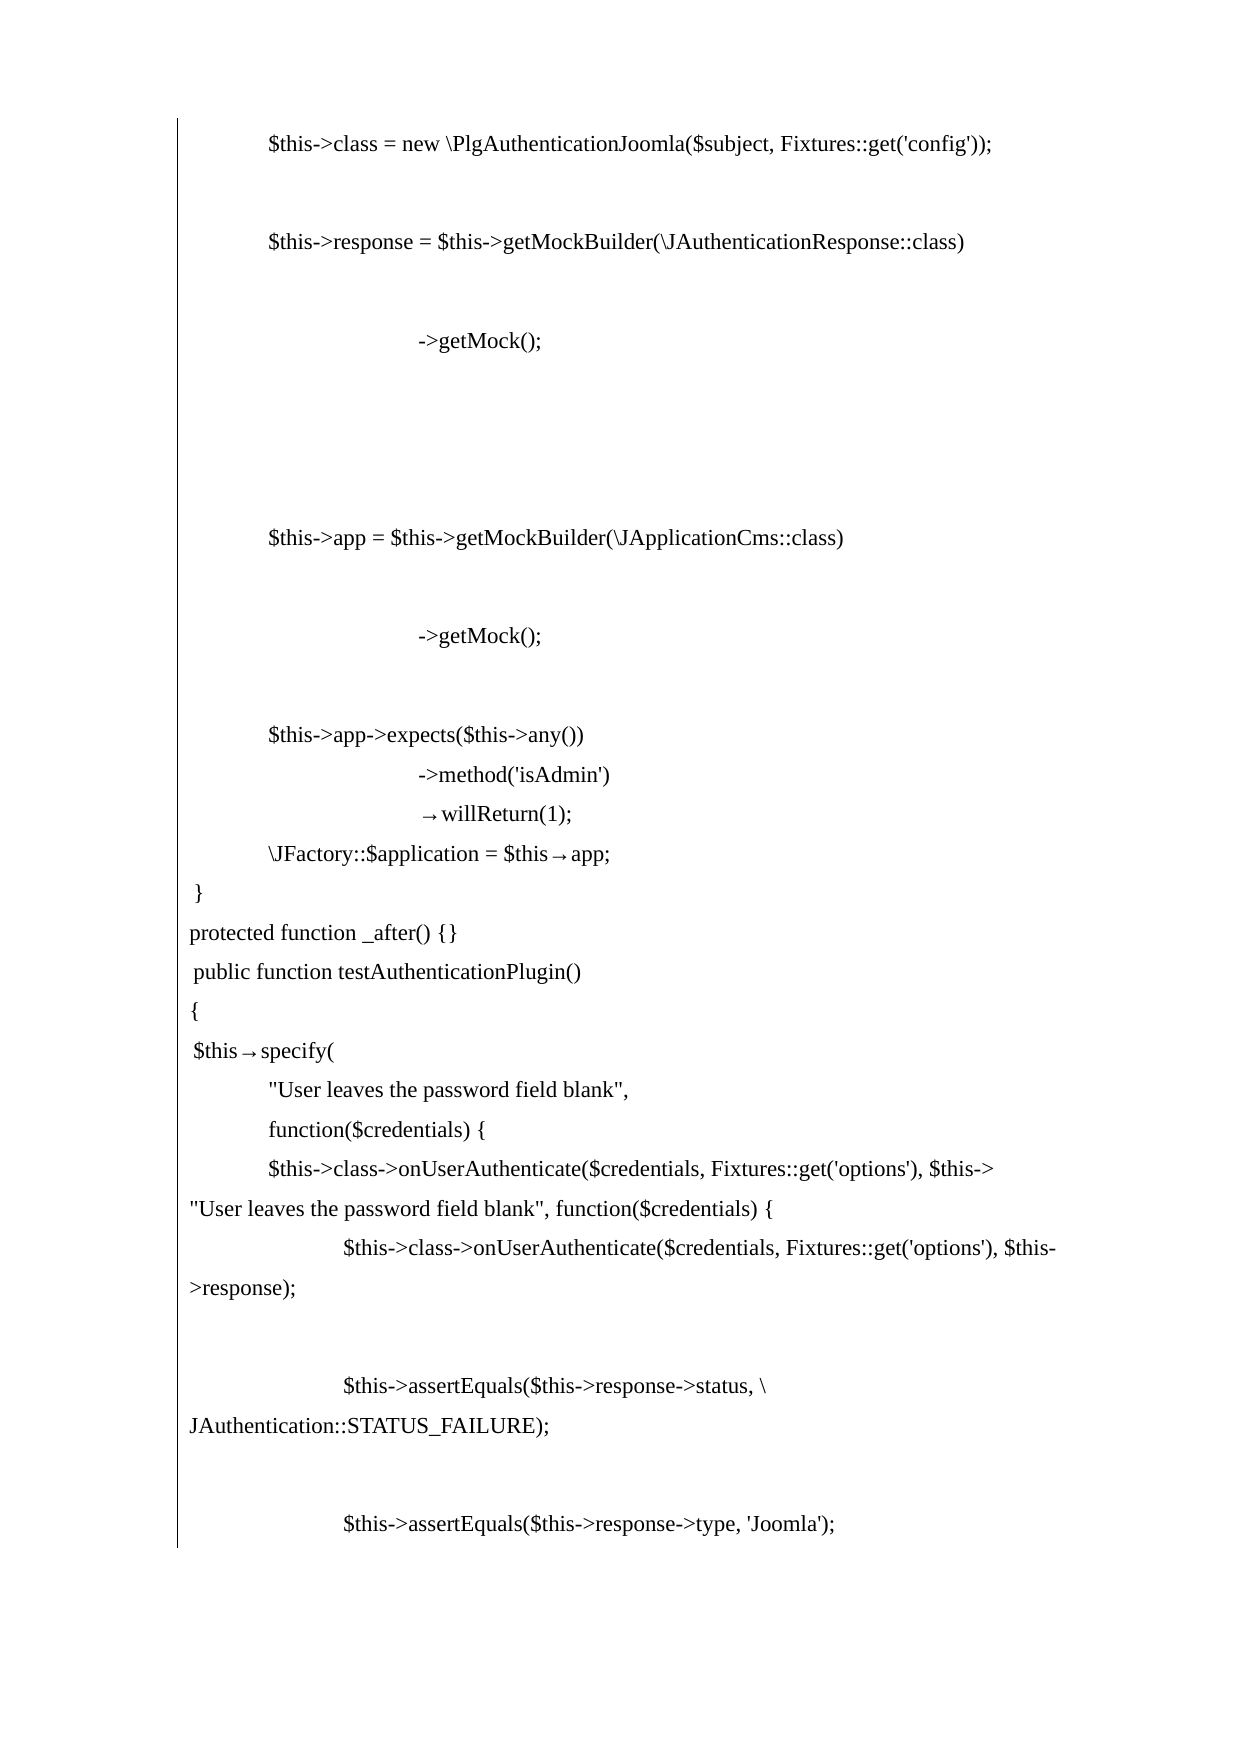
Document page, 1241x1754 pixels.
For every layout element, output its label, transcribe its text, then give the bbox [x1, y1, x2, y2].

text $this->app = $this->getMockBuilder(\JApplicationCms::class) [178, 512, 1122, 550]
text $this->app->expects($this->any()) ->method('isAdmin') →willReturn(1); \JFactory::$application = $this→app; } protected function _after() {} public function testAuthenticationPlugin() { $this→specify( "User leaves the password field blank", function($credentials) { $this->class->onUserAuthenticate($credentials, Fixtures::get('options'), $this-> "User leaves the password field blank", function($credentials) { $this->class->onUserAuthenticate($credentials, Fixtures::get('options'), $this->response); [178, 709, 1122, 1300]
text $this->assertEquals($this->response->type, 'Joomla'); [178, 1499, 1122, 1548]
text ->getMock(); [178, 611, 1122, 649]
text $this->class = new \PlgAuthenticationJoomla($subject, Fixtures::get('config')); [178, 118, 1122, 156]
text $this->response = $this->getMockBuilder(\JAuthenticationResponse::class) [178, 217, 1122, 255]
text $this->assertEquals($this->response->status, \JAuthentication::STATUS_FAILURE); [178, 1361, 1122, 1438]
text ->getMock(); [178, 315, 1122, 353]
